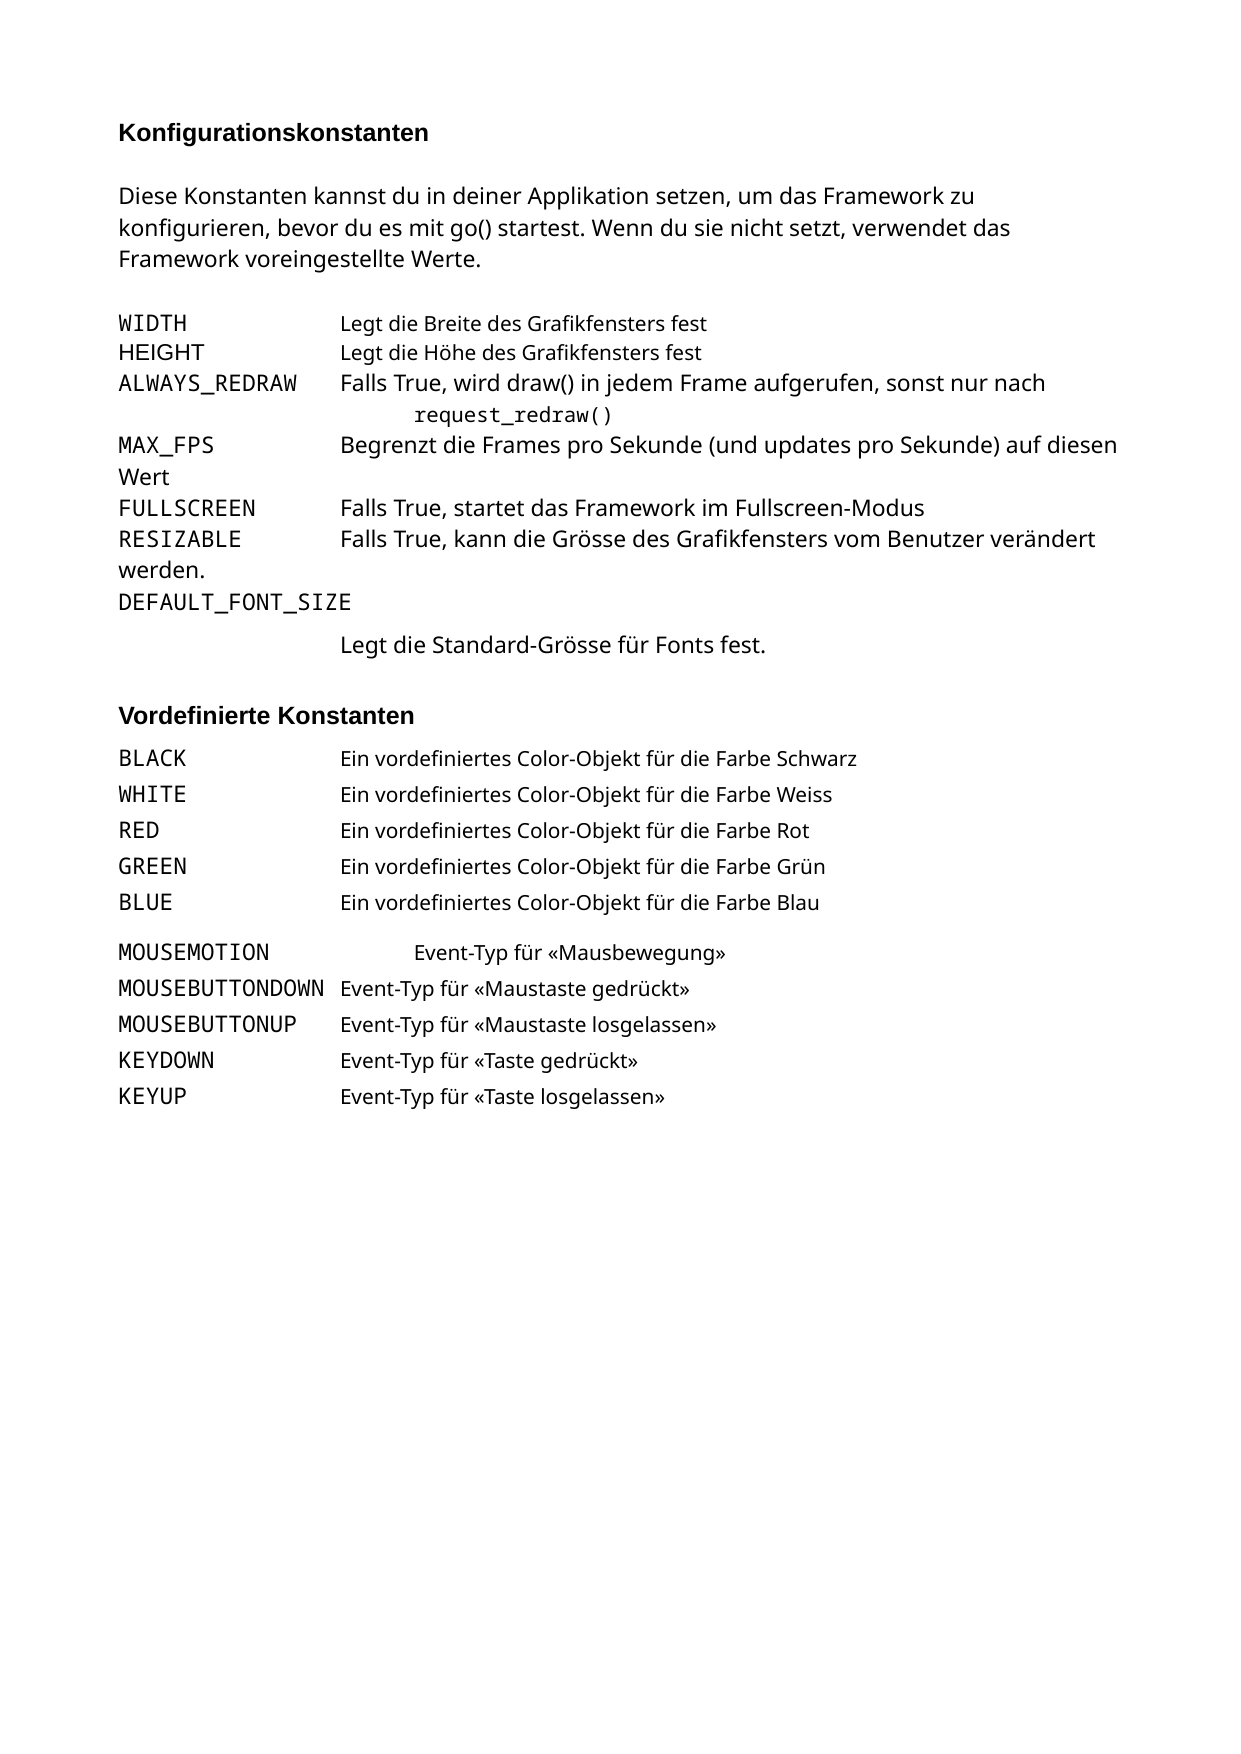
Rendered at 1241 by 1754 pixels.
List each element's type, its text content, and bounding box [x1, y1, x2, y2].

subtitle Diese Konstanten kannst du in deiner Applikation setzen, um das Framework zu konfigurieren, bevor du es mit go() startest. Wenn du sie nicht setzt, verwendet das Framework voreingestellte Werte. [118, 180, 1122, 274]
text BLACK Ein vordefiniertes Color-Objekt für die Farbe Schwarz WHITE Ein vordefiniertes Color-Objekt für die Farbe Weiss RED Ein vordefiniertes Color-Objekt für die Farbe Rot GREEN Ein vordefiniertes Color-Objekt für die Farbe Grün BLUE Ein vordefiniertes Color-Objekt für die Farbe Blau [118, 742, 1122, 917]
text MOUSEMOTION Event-Typ für «Mausbewegung» MOUSEBUTTONDOWN Event-Typ für «Maustaste gedrückt» MOUSEBUTTONUP Event-Typ für «Maustaste losgelassen» KEYDOWN Event-Typ für «Taste gedrückt» KEYUP Event-Typ für «Taste losgelassen» [118, 936, 1122, 1111]
text Legt die Standard-Grösse für Fonts fest. [118, 629, 1122, 661]
subtitle Konfigurationskonstanten [118, 118, 1122, 147]
subtitle WIDTH Legt die Breite des Grafikfensters fest HEIGHT Legt die Höhe des Grafikfensters fest ALWAYS_REDRAW Falls True, wird draw() in jedem Frame aufgerufen, sonst nur nach request_redraw() MAX_FPS Begrenzt die Frames pro Sekunde (und updates pro Sekunde) auf diesen Wert FULLSCREEN Falls True, startet das Framework im Fullscreen-Modus RESIZABLE Falls True, kann die Grösse des Grafikfensters vom Benutzer verändert werden. DEFAULT_FONT_SIZE [118, 307, 1122, 617]
subtitle Vordefinierte Konstanten [118, 701, 1122, 729]
